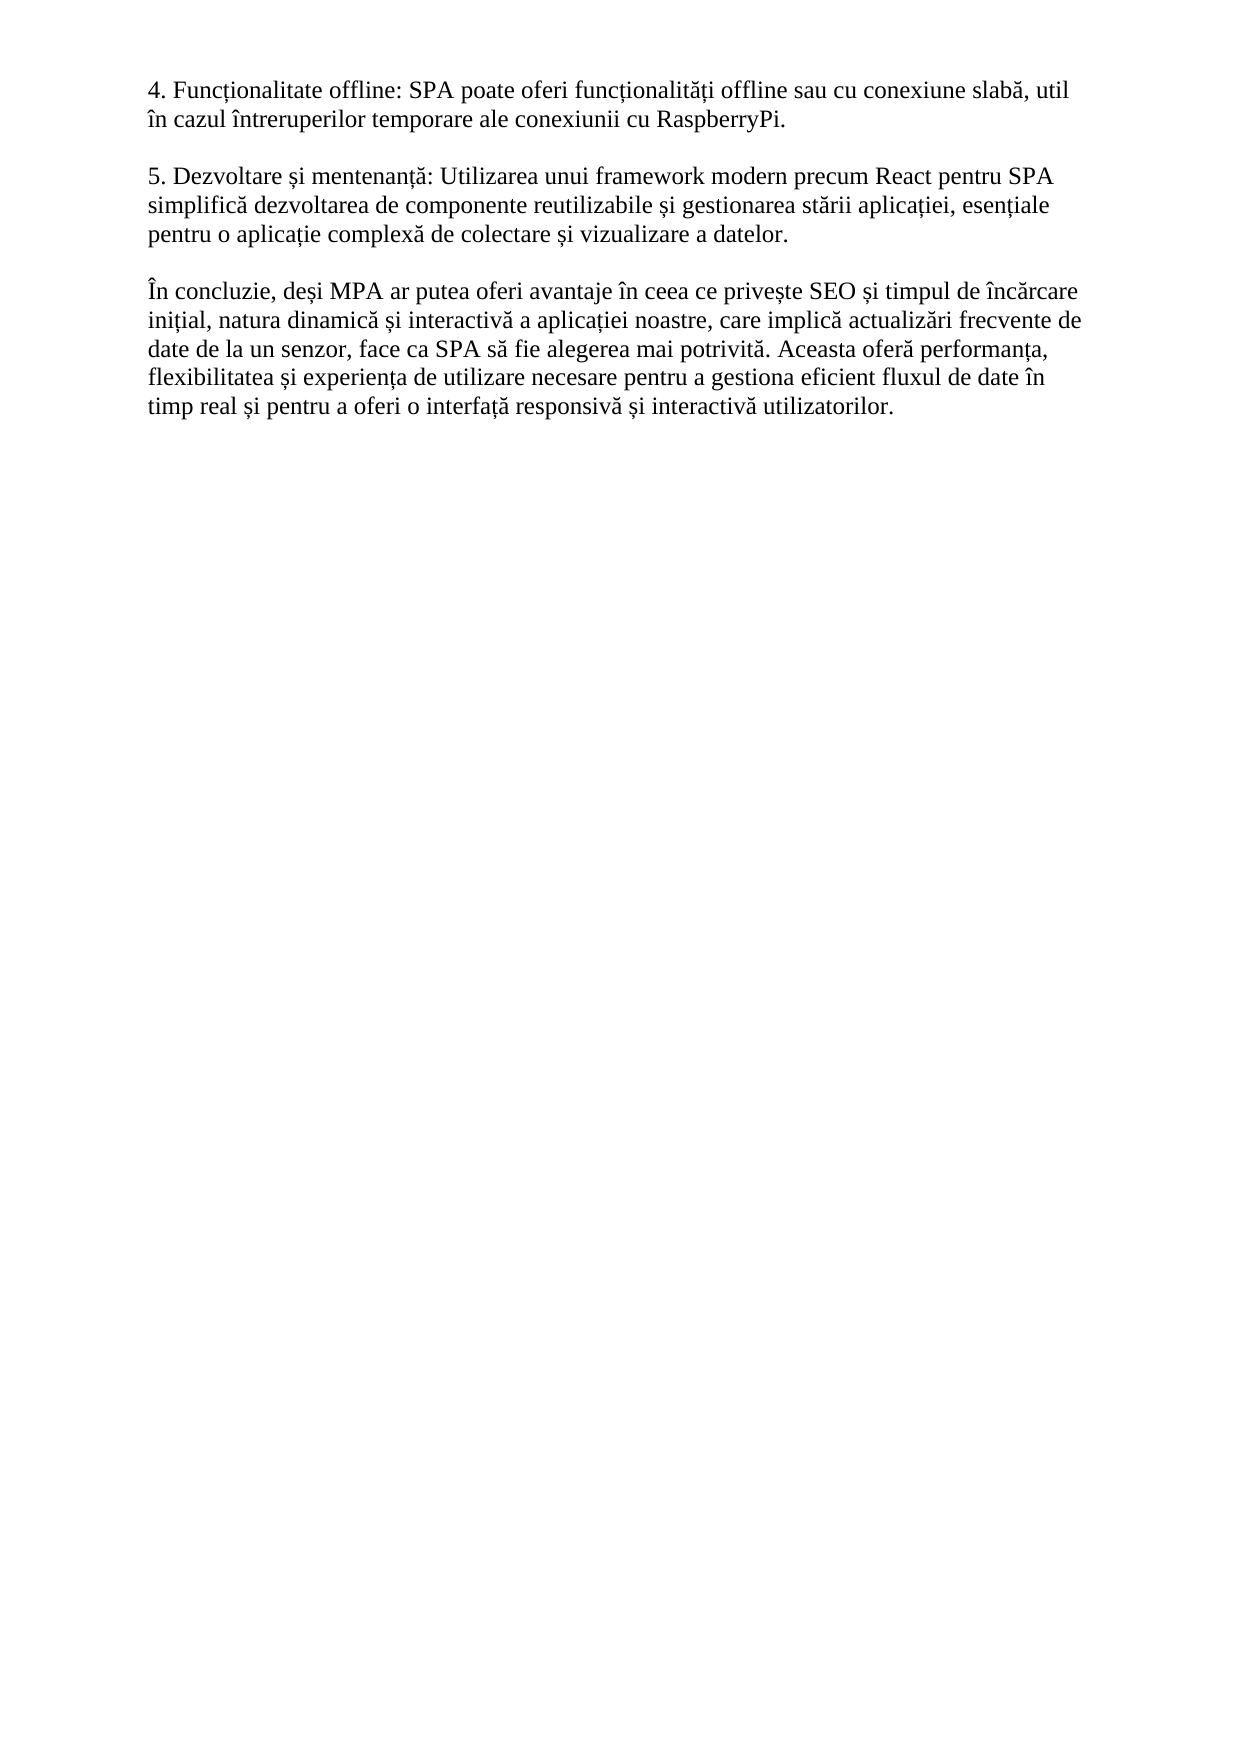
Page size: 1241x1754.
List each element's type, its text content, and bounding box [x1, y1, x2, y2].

text 5. Dezvoltare și mentenanță: Utilizarea unui framework modern precum React pentru SPA simplifică dezvoltarea de componente reutilizabile și gestionarea stării aplicației, esențiale pentru o aplicație complexă de colectare și vizualizare a datelor. [148, 161, 1092, 247]
text 4. Funcționalitate offline: SPA poate oferi funcționalități offline sau cu conexiune slabă, util în cazul întreruperilor temporare ale conexiunii cu RaspberryPi. [148, 75, 1092, 132]
text În concluzie, deși MPA ar putea oferi avantaje în ceea ce privește SEO și timpul de încărcare inițial, natura dinamică și interactivă a aplicației noastre, care implică actualizări frecvente de date de la un senzor, face ca SPA să fie alegerea mai potrivită. Aceasta oferă performanța, flexibilitatea și experiența de utilizare necesare pentru a gestiona eficient fluxul de date în timp real și pentru a oferi o interfață responsivă și interactivă utilizatorilor. [148, 276, 1092, 420]
